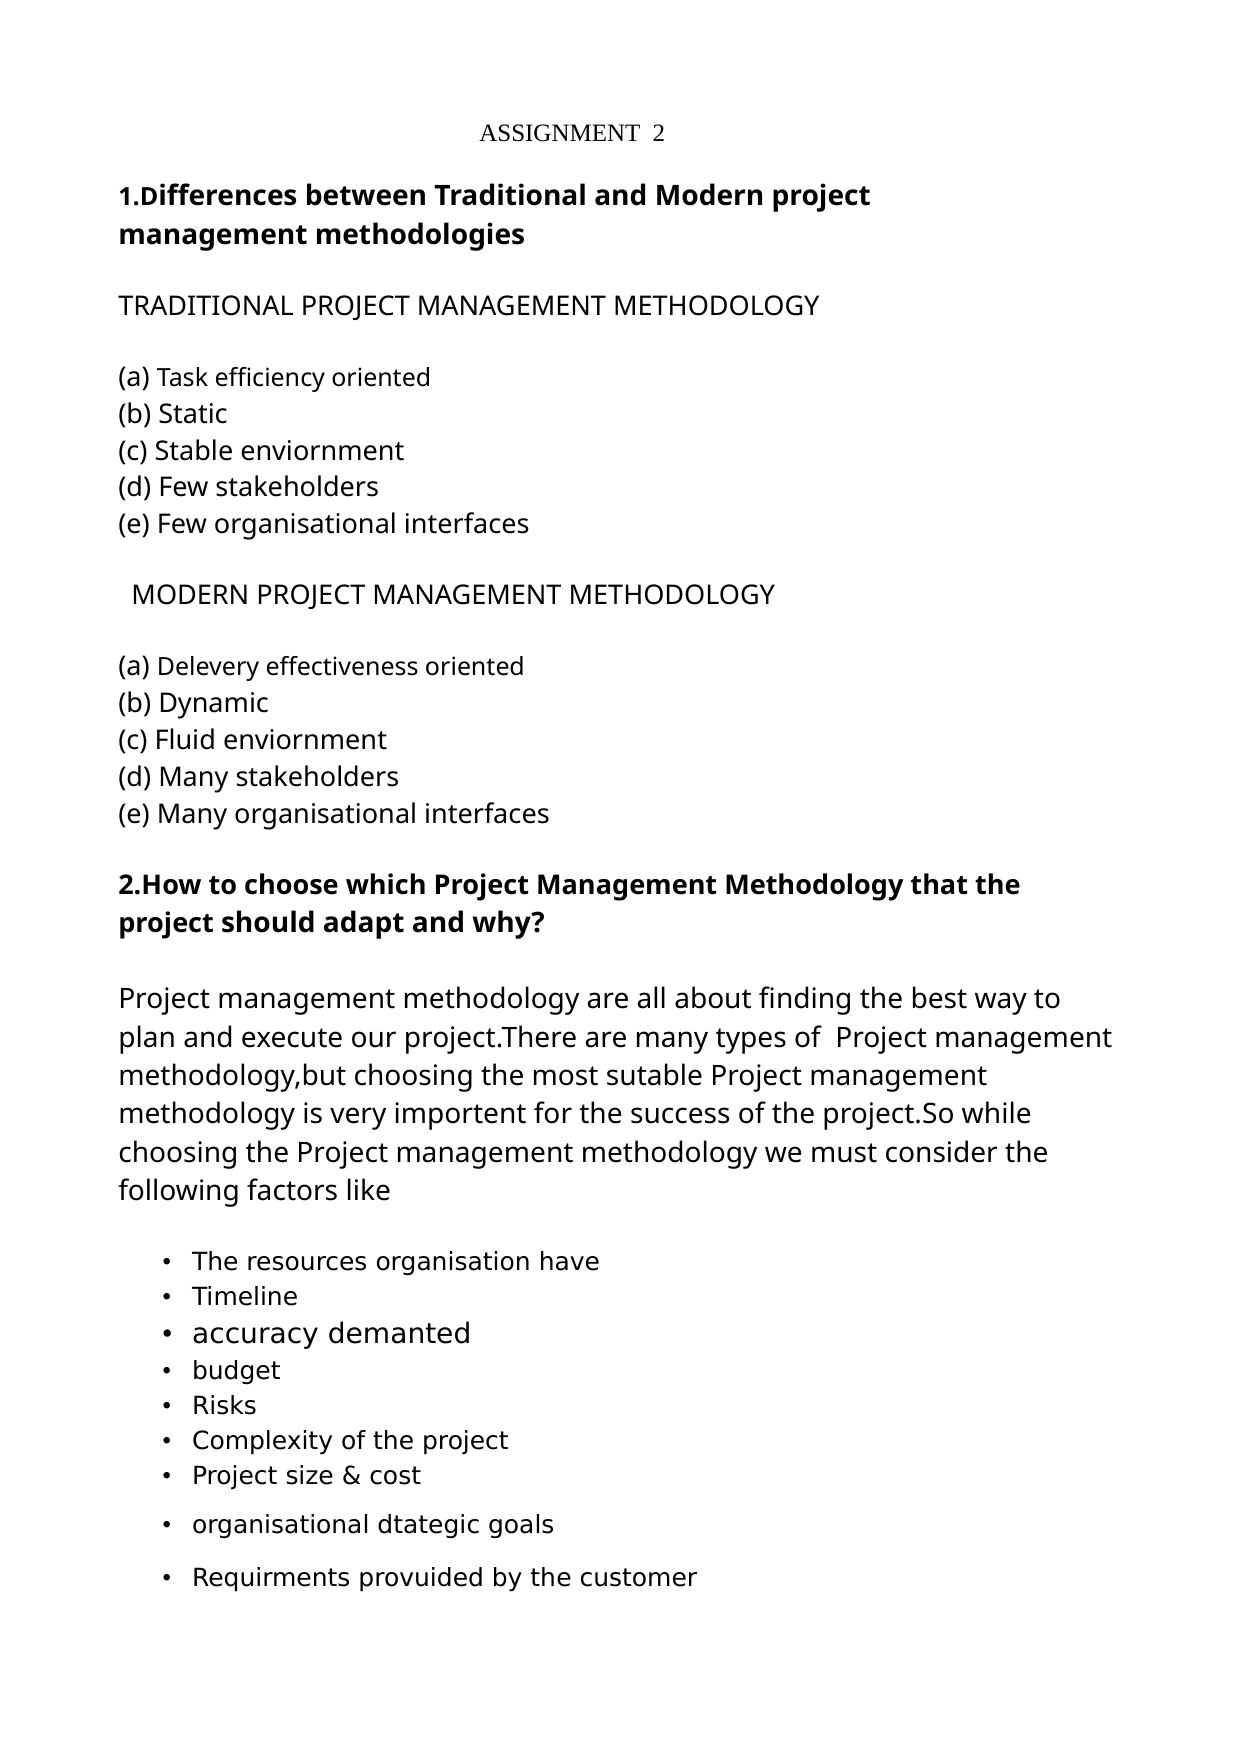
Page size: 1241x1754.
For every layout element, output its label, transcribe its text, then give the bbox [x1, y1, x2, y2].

text (e) Few organisational interfaces [118, 505, 1122, 542]
text management methodologies [118, 214, 1122, 252]
text ASSIGNMENT 2 [118, 118, 1122, 147]
text TRADITIONAL PROJECT MANAGEMENT METHODOLOGY [118, 286, 1122, 323]
list Complexity of the project [162, 1426, 1122, 1455]
text (a) Delevery effectiveness oriented [118, 647, 1122, 683]
text 1.Differences between Traditional and Modern project [118, 176, 1122, 214]
text (d) Few stakeholders [118, 468, 1122, 505]
text (d) Many stakeholders [118, 757, 1122, 794]
text (c) Fluid enviornment [118, 720, 1122, 757]
list The resources organisation have [162, 1247, 1122, 1276]
text Project management methodology are all about finding the best way to plan and execute our project.There are many types of Project management methodology,but choosing the most sutable Project management methodology is very importent for the success of the project.So while choosing the Project management methodology we must consider the following factors like [118, 979, 1122, 1209]
text (b) Dynamic [118, 683, 1122, 720]
text 2.How to choose which Project Management Methodology that the project should adapt and why? [118, 865, 1122, 940]
list budget [162, 1356, 1122, 1385]
text (c) Stable enviornment [118, 431, 1122, 468]
list Timeline [162, 1282, 1122, 1311]
text (a) Task efficiency oriented [118, 357, 1122, 394]
list organisational dtategic goals [162, 1511, 1122, 1540]
list Project size & cost [162, 1461, 1122, 1490]
list accuracy demanted [162, 1317, 1122, 1350]
text (b) Static [118, 394, 1122, 431]
text (e) Many organisational interfaces [118, 794, 1122, 831]
list Requirments provuided by the customer [162, 1560, 1122, 1593]
list Risks [162, 1391, 1122, 1420]
text MODERN PROJECT MANAGEMENT METHODOLOGY [118, 576, 1122, 613]
